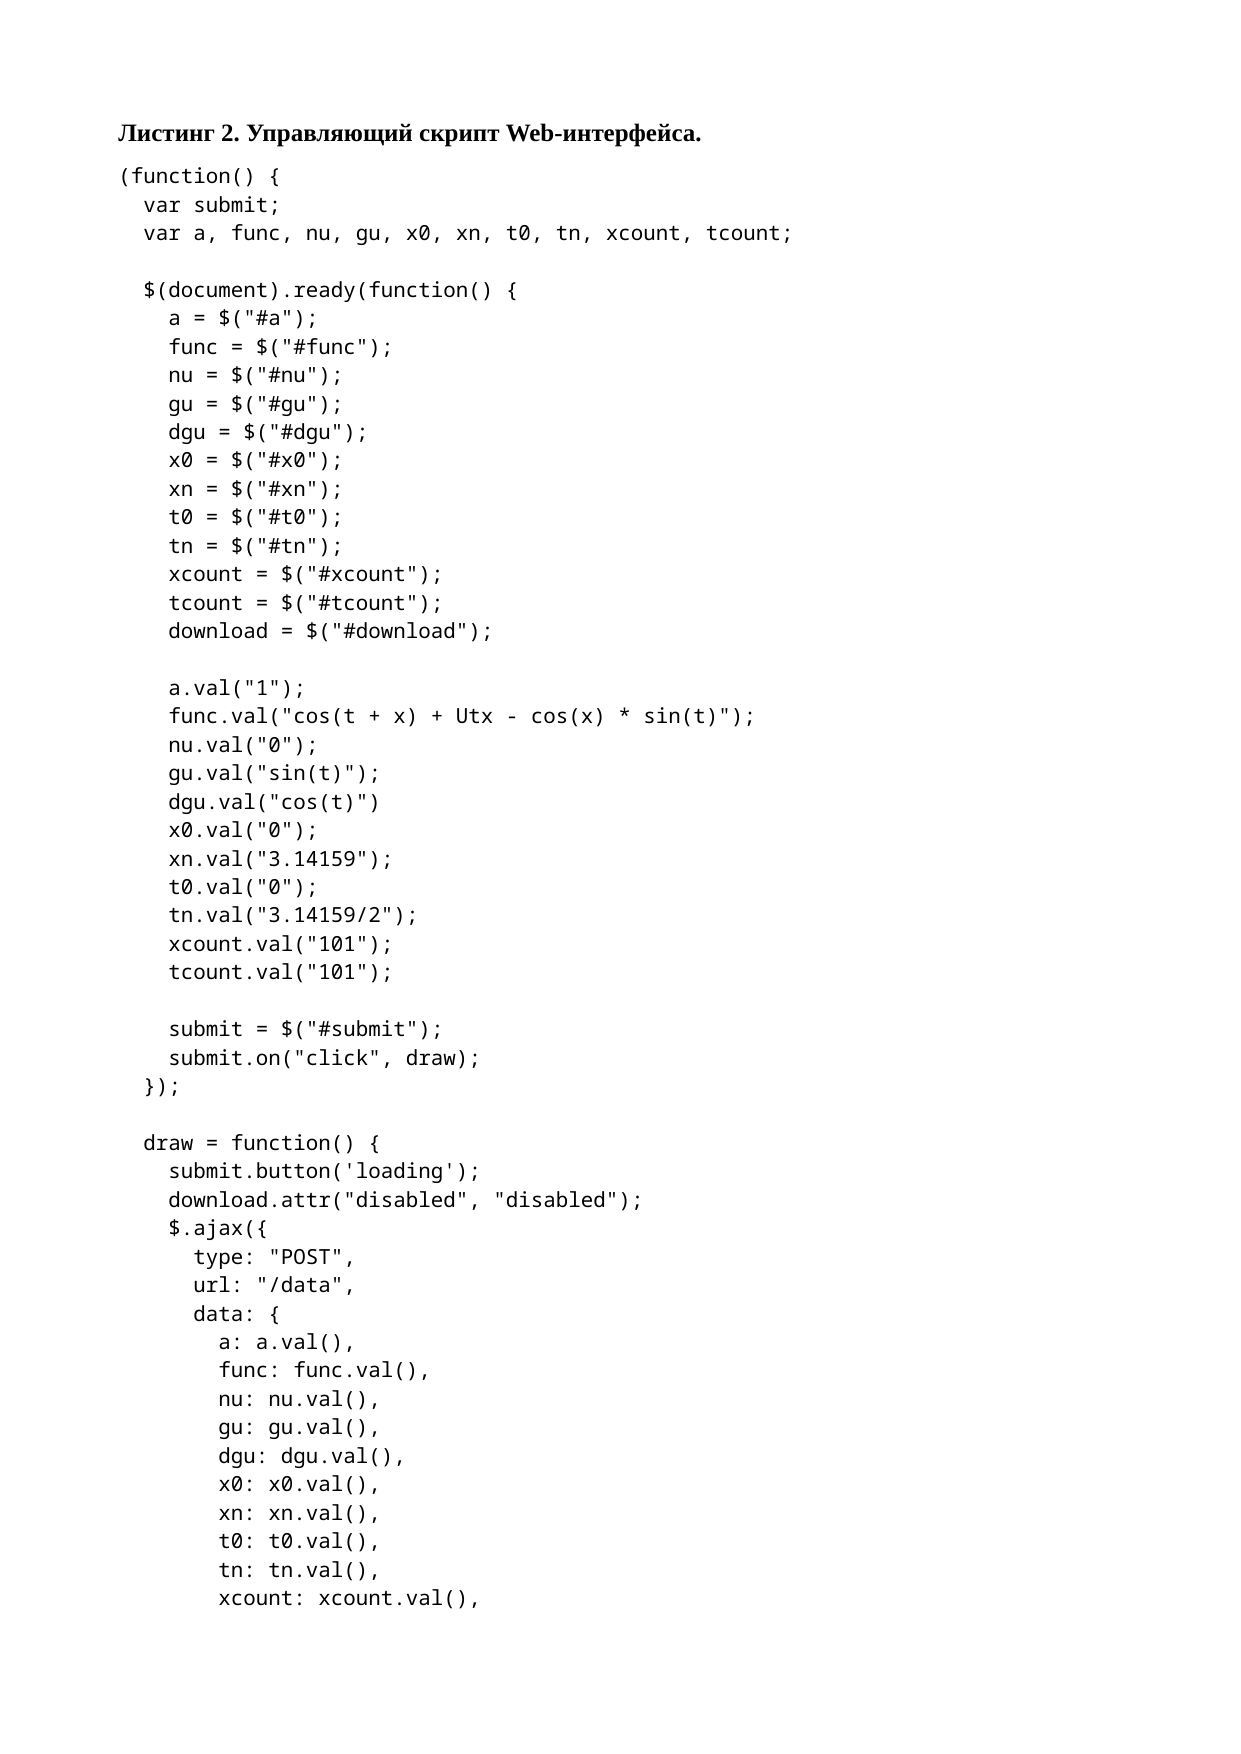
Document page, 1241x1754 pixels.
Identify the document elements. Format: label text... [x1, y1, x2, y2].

text dgu = $("#dgu"); [118, 417, 1122, 446]
text a = $("#a"); [118, 303, 1122, 332]
text var a, func, nu, gu, x0, xn, t0, tn, xcount, tcount; [118, 218, 1122, 247]
text xn = $("#xn"); [118, 474, 1122, 502]
text xn.val("3.14159"); [118, 844, 1122, 872]
text gu.val("sin(t)"); [118, 758, 1122, 787]
text gu = $("#gu"); [118, 389, 1122, 417]
text dgu.val("cos(t)") [118, 787, 1122, 815]
text tn: tn.val(), [118, 1555, 1122, 1583]
text download = $("#download"); [118, 616, 1122, 645]
text submit = $("#submit"); [118, 1014, 1122, 1043]
text submit.button('loading'); [118, 1157, 1122, 1185]
text func: func.val(), [118, 1356, 1122, 1384]
text nu = $("#nu"); [118, 360, 1122, 389]
text x0 = $("#x0"); [118, 446, 1122, 474]
text tn = $("#tn"); [118, 531, 1122, 559]
text data: { [118, 1299, 1122, 1327]
text xcount = $("#xcount"); [118, 559, 1122, 588]
text tcount = $("#tcount"); [118, 588, 1122, 616]
text }); [118, 1071, 1122, 1100]
text type: "POST", [118, 1242, 1122, 1270]
text draw = function() { [118, 1128, 1122, 1157]
text Листинг 2. Управляющий скрипт Web-интерфейса. [118, 118, 1122, 147]
text nu.val("0"); [118, 730, 1122, 758]
text dgu: dgu.val(), [118, 1441, 1122, 1469]
text var submit; [118, 190, 1122, 218]
text func.val("cos(t + x) + Utx - cos(x) * sin(t)"); [118, 702, 1122, 730]
text submit.on("click", draw); [118, 1043, 1122, 1071]
text tcount.val("101"); [118, 957, 1122, 986]
text $(document).ready(function() { [118, 275, 1122, 303]
text nu: nu.val(), [118, 1384, 1122, 1412]
text xcount: xcount.val(), [118, 1583, 1122, 1612]
text $.ajax({ [118, 1213, 1122, 1242]
text func = $("#func"); [118, 332, 1122, 360]
text (function() { [118, 161, 1122, 190]
text t0 = $("#t0"); [118, 502, 1122, 531]
text download.attr("disabled", "disabled"); [118, 1185, 1122, 1213]
text gu: gu.val(), [118, 1412, 1122, 1441]
text x0.val("0"); [118, 815, 1122, 844]
text t0.val("0"); [118, 872, 1122, 901]
text a: a.val(), [118, 1327, 1122, 1356]
text xcount.val("101"); [118, 929, 1122, 957]
text t0: t0.val(), [118, 1526, 1122, 1555]
text url: "/data", [118, 1270, 1122, 1299]
text tn.val("3.14159/2"); [118, 901, 1122, 929]
text x0: x0.val(), [118, 1469, 1122, 1498]
text xn: xn.val(), [118, 1498, 1122, 1526]
text a.val("1"); [118, 673, 1122, 702]
